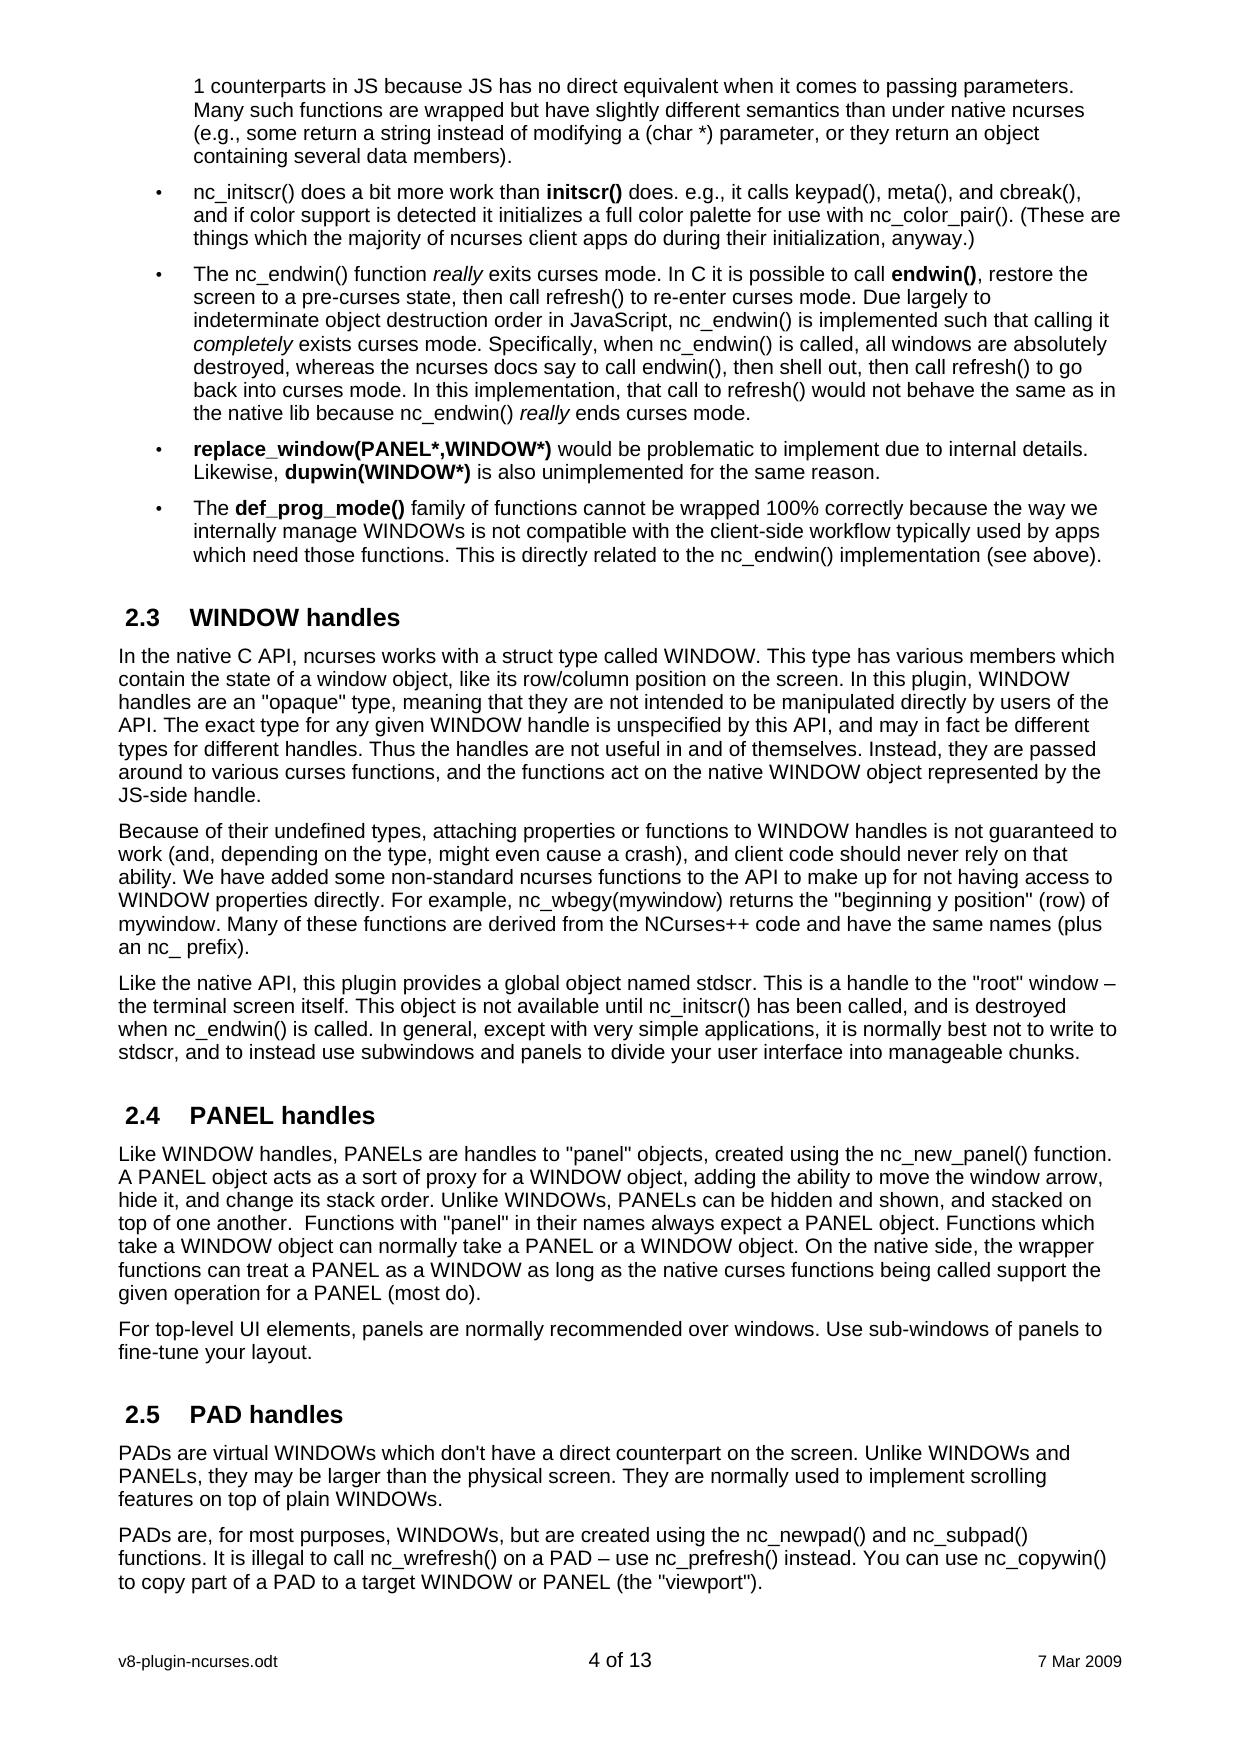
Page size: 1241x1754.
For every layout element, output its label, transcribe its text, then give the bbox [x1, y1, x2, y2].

text Because of their undefined types, attaching properties or functions to WINDOW handles is not guaranteed to work (and, depending on the type, might even cause a crash), and client code should never rely on that ability. We have added some non-standard ncurses functions to the API to make up for not having access to WINDOW properties directly. For example, nc_wbegy(mywindow) returns the "beginning y position" (row) of mywindow. Many of these functions are derived from the NCurses++ code and have the same names (plus an nc_ prefix). [118, 819, 1122, 959]
list The def_prog_mode() family of functions cannot be wrapped 100% correctly because the way we internally manage WINDOWs is not compatible with the client-side workflow typically used by apps which need those functions. This is directly related to the nc_endwin() implementation (see above). [156, 497, 1122, 566]
list The nc_endwin() function really exits curses mode. In C it is possible to call endwin(), restore the screen to a pre-curses state, then call refresh() to re-enter curses mode. Due largely to indeterminate object destruction order in JavaScript, nc_endwin() is implemented such that calling it completely exists curses mode. Specifically, when nc_endwin() is called, all windows are absolutely destroyed, whereas the ncurses docs say to call endwin(), then shell out, then call refresh() to go back into curses mode. In this implementation, that call to refresh() would not behave the same as in the native lib because nc_endwin() really ends curses mode. [156, 263, 1122, 425]
text Like the native API, this plugin provides a global object named stdscr. This is a handle to the "root" window – the terminal screen itself. This object is not available until nc_initscr() has been called, and is destroyed when nc_endwin() is called. In general, except with very simple applications, it is normally best not to write to stdscr, and to instead use subwindows and panels to divide your user interface into manageable chunks. [118, 971, 1122, 1064]
subtitle PAD handles [118, 1401, 1122, 1429]
text PADs are, for most purposes, WINDOWs, but are created using the nc_newpad() and nc_subpad() functions. It is illegal to call nc_wrefresh() on a PAD – use nc_prefresh() instead. You can use nc_copywin() to copy part of a PAD to a target WINDOW or PANEL (the "viewport"). [118, 1524, 1122, 1593]
text In the native C API, ncurses works with a struct type called WINDOW. This type has various members which contain the state of a window object, like its row/column position on the screen. In this plugin, WINDOW handles are an "opaque" type, meaning that they are not intended to be manipulated directly by users of the API. The exact type for any given WINDOW handle is unspecified by this API, and may in fact be different types for different handles. Thus the handles are not useful in and of themselves. Instead, they are passed around to various curses functions, and the functions act on the native WINDOW object represented by the JS-side handle. [118, 644, 1122, 807]
list nc_initscr() does a bit more work than initscr() does. e.g., it calls keypad(), meta(), and cbreak(), and if color support is detected it initializes a full color palette for use with nc_color_pair(). (These are things which the majority of ncurses client apps do during their initialization, anyway.) [156, 180, 1122, 250]
text For top-level UI elements, panels are normally recommended over windows. Use sub-windows of panels to fine-tune your layout. [118, 1317, 1122, 1364]
text Like WINDOW handles, PANELs are handles to "panel" objects, created using the nc_new_panel() function. A PANEL object acts as a sort of proxy for a WINDOW object, adding the ability to move the window arrow, hide it, and change its stack order. Unlike WINDOWs, PANELs can be hidden and shown, and stacked on top of one another. Functions with "panel" in their names always expect a PANEL object. Functions which take a WINDOW object can normally take a PANEL or a WINDOW object. On the native side, the wrapper functions can treat a PANEL as a WINDOW as long as the native curses functions being called support the given operation for a PANEL (most do). [118, 1142, 1122, 1305]
list 1 counterparts in JS because JS has no direct equivalent when it comes to passing parameters. Many such functions are wrapped but have slightly different semantics than under native ncurses (e.g., some return a string instead of modifying a (char *) parameter, or they return an object containing several data members). [156, 75, 1122, 168]
subtitle WINDOW handles [118, 604, 1122, 632]
list replace_window(PANEL*,WINDOW*) would be problematic to implement due to internal details. Likewise, dupwin(WINDOW*) is also unimplemented for the same reason. [156, 438, 1122, 484]
text PADs are virtual WINDOWs which don't have a direct counterpart on the screen. Unlike WINDOWs and PANELs, they may be larger than the physical screen. They are normally used to implement scrolling features on top of plain WINDOWs. [118, 1442, 1122, 1511]
subtitle PANEL handles [118, 1102, 1122, 1129]
